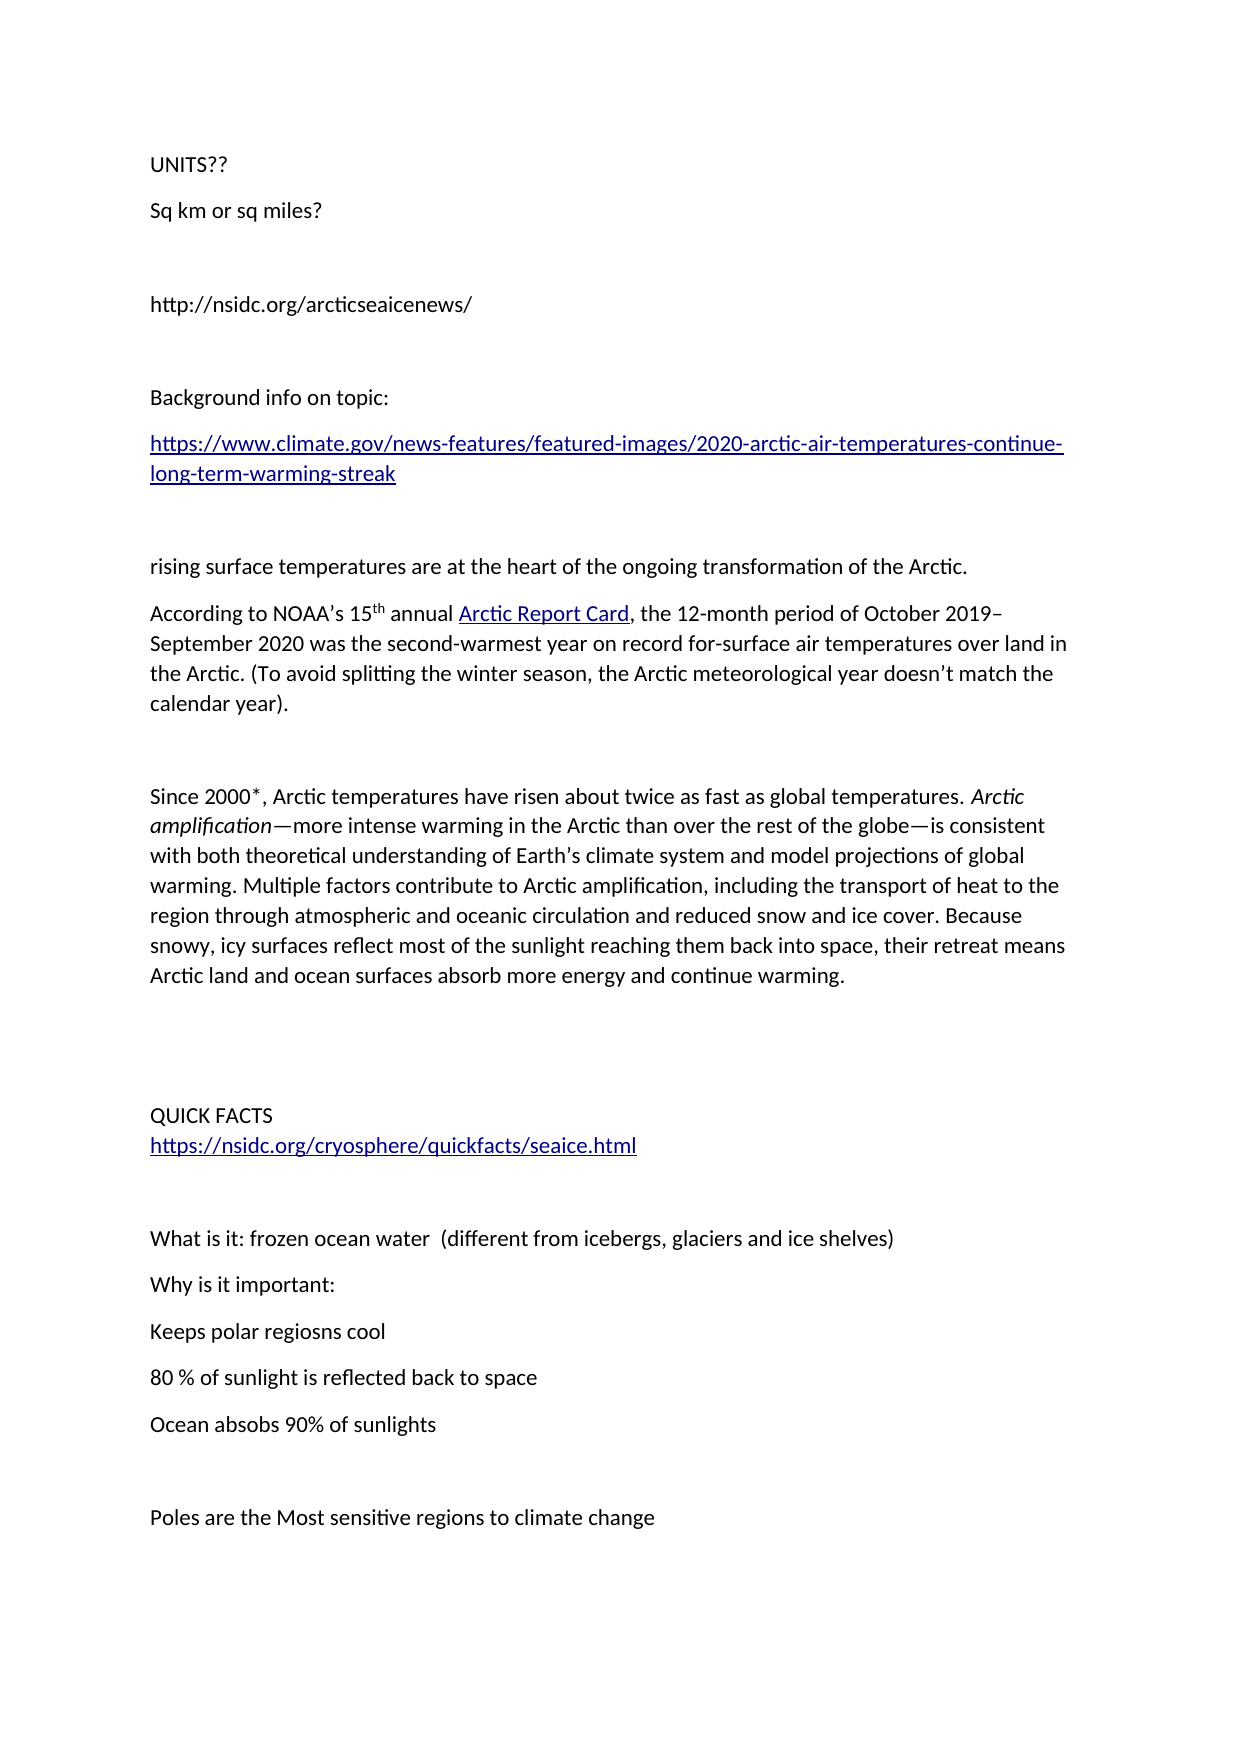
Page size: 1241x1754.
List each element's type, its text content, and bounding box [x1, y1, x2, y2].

text rising surface temperatures are at the heart of the ongoing transformation of the Arctic. [150, 552, 1090, 580]
text Keeps polar regiosns cool [150, 1317, 1090, 1345]
text Since 2000*, Arctic temperatures have risen about twice as fast as global temperatures. Arctic amplification—more intense warming in the Arctic than over the rest of the globe—is consistent with both theoretical understanding of Earth’s climate system and model projections of global warming. Multiple factors contribute to Arctic amplification, including the transport of heat to the region through atmospheric and oceanic circulation and reduced snow and ice cover. Because snowy, icy surfaces reflect most of the sunlight reaching them back into space, their retreat means Arctic land and ocean surfaces absorb more energy and continue warming. [150, 782, 1090, 989]
text Background info on topic: [150, 383, 1090, 411]
text What is it: frozen ocean water (different from icebergs, glaciers and ice shelves) [150, 1224, 1090, 1252]
text Poles are the Most sensitive regions to climate change [150, 1503, 1090, 1531]
text 80 % of sunlight is reflected back to space [150, 1363, 1090, 1392]
text According to NOAA’s 15th annual Arctic Report Card, the 12-month period of October 2019–September 2020 was the second-warmest year on record for-surface air temperatures over land in the Arctic. (To avoid splitting the winter season, the Arctic meteorological year doesn’t match the calendar year). [150, 599, 1090, 717]
text Sq km or sq miles? [150, 197, 1090, 224]
text https://www.climate.gov/news-features/featured-images/2020-arctic-air-temperatures-continue-long-term-warming-streak [150, 429, 1090, 487]
text UNITS?? [150, 150, 1090, 178]
text Why is it important: [150, 1270, 1090, 1298]
text http://nsidc.org/arcticseaicenews/ [150, 290, 1090, 318]
text QUICK FACTS https://nsidc.org/cryosphere/quickfacts/seaice.html [150, 1101, 1090, 1159]
text Ocean absobs 90% of sunlights [150, 1410, 1090, 1438]
